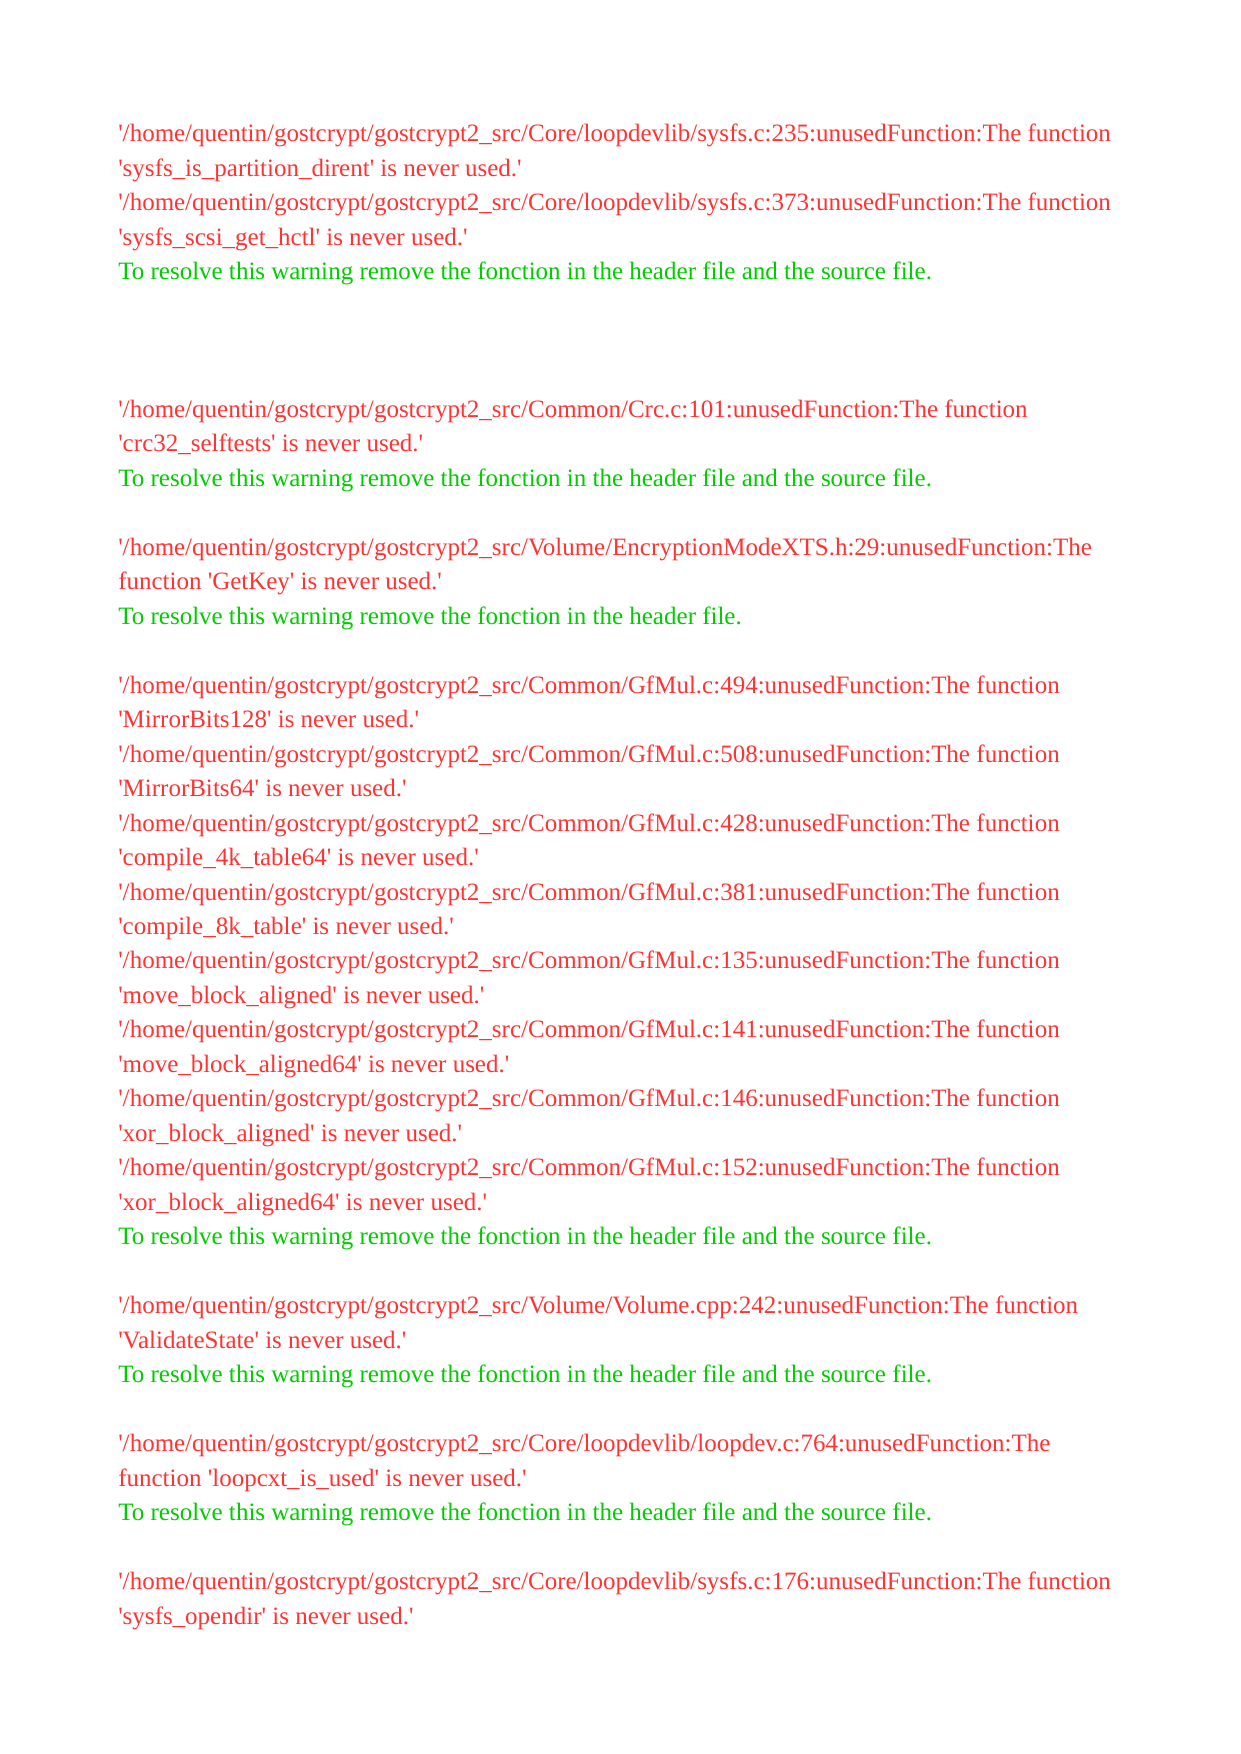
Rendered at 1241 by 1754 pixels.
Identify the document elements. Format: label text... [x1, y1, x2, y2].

text '/home/quentin/gostcrypt/gostcrypt2_src/Common/Crc.c:101:unusedFunction:The function [118, 394, 1122, 423]
text 'crc32_selftests' is never used.' [118, 428, 1122, 457]
text To resolve this warning remove the fonction in the header file. [118, 601, 1122, 629]
text To resolve this warning remove the fonction in the header file and the source file. [118, 463, 1122, 492]
text '/home/quentin/gostcrypt/gostcrypt2_src/Common/GfMul.c:135:unusedFunction:The function 'move_block_aligned' is never used.' [118, 946, 1122, 1009]
text To resolve this warning remove the fonction in the header file and the source file. [118, 1497, 1122, 1526]
text '/home/quentin/gostcrypt/gostcrypt2_src/Core/loopdevlib/sysfs.c:235:unusedFunction:The function 'sysfs_is_partition_dirent' is never used.' [118, 118, 1122, 181]
text '/home/quentin/gostcrypt/gostcrypt2_src/Common/GfMul.c:428:unusedFunction:The function 'compile_4k_table64' is never used.' [118, 808, 1122, 871]
text '/home/quentin/gostcrypt/gostcrypt2_src/Common/GfMul.c:381:unusedFunction:The function 'compile_8k_table' is never used.' [118, 877, 1122, 940]
text '/home/quentin/gostcrypt/gostcrypt2_src/Volume/EncryptionModeXTS.h:29:unusedFunction:The function 'GetKey' is never used.' [118, 532, 1122, 595]
text '/home/quentin/gostcrypt/gostcrypt2_src/Common/GfMul.c:146:unusedFunction:The function 'xor_block_aligned' is never used.' [118, 1083, 1122, 1147]
text '/home/quentin/gostcrypt/gostcrypt2_src/Common/GfMul.c:152:unusedFunction:The function 'xor_block_aligned64' is never used.' [118, 1152, 1122, 1216]
text To resolve this warning remove the fonction in the header file and the source file. [118, 256, 1122, 285]
text '/home/quentin/gostcrypt/gostcrypt2_src/Common/GfMul.c:508:unusedFunction:The function 'MirrorBits64' is never used.' [118, 739, 1122, 802]
text '/home/quentin/gostcrypt/gostcrypt2_src/Core/loopdevlib/sysfs.c:176:unusedFunction:The function 'sysfs_opendir' is never used.' [118, 1566, 1122, 1629]
text '/home/quentin/gostcrypt/gostcrypt2_src/Core/loopdevlib/sysfs.c:373:unusedFunction:The function 'sysfs_scsi_get_hctl' is never used.' [118, 187, 1122, 250]
text '/home/quentin/gostcrypt/gostcrypt2_src/Volume/Volume.cpp:242:unusedFunction:The function 'ValidateState' is never used.' [118, 1290, 1122, 1354]
text '/home/quentin/gostcrypt/gostcrypt2_src/Core/loopdevlib/loopdev.c:764:unusedFunction:The function 'loopcxt_is_used' is never used.' [118, 1428, 1122, 1492]
text '/home/quentin/gostcrypt/gostcrypt2_src/Common/GfMul.c:141:unusedFunction:The function 'move_block_aligned64' is never used.' [118, 1014, 1122, 1078]
text '/home/quentin/gostcrypt/gostcrypt2_src/Common/GfMul.c:494:unusedFunction:The function 'MirrorBits128' is never used.' [118, 670, 1122, 733]
text To resolve this warning remove the fonction in the header file and the source file. [118, 1221, 1122, 1250]
text To resolve this warning remove the fonction in the header file and the source file. [118, 1359, 1122, 1388]
